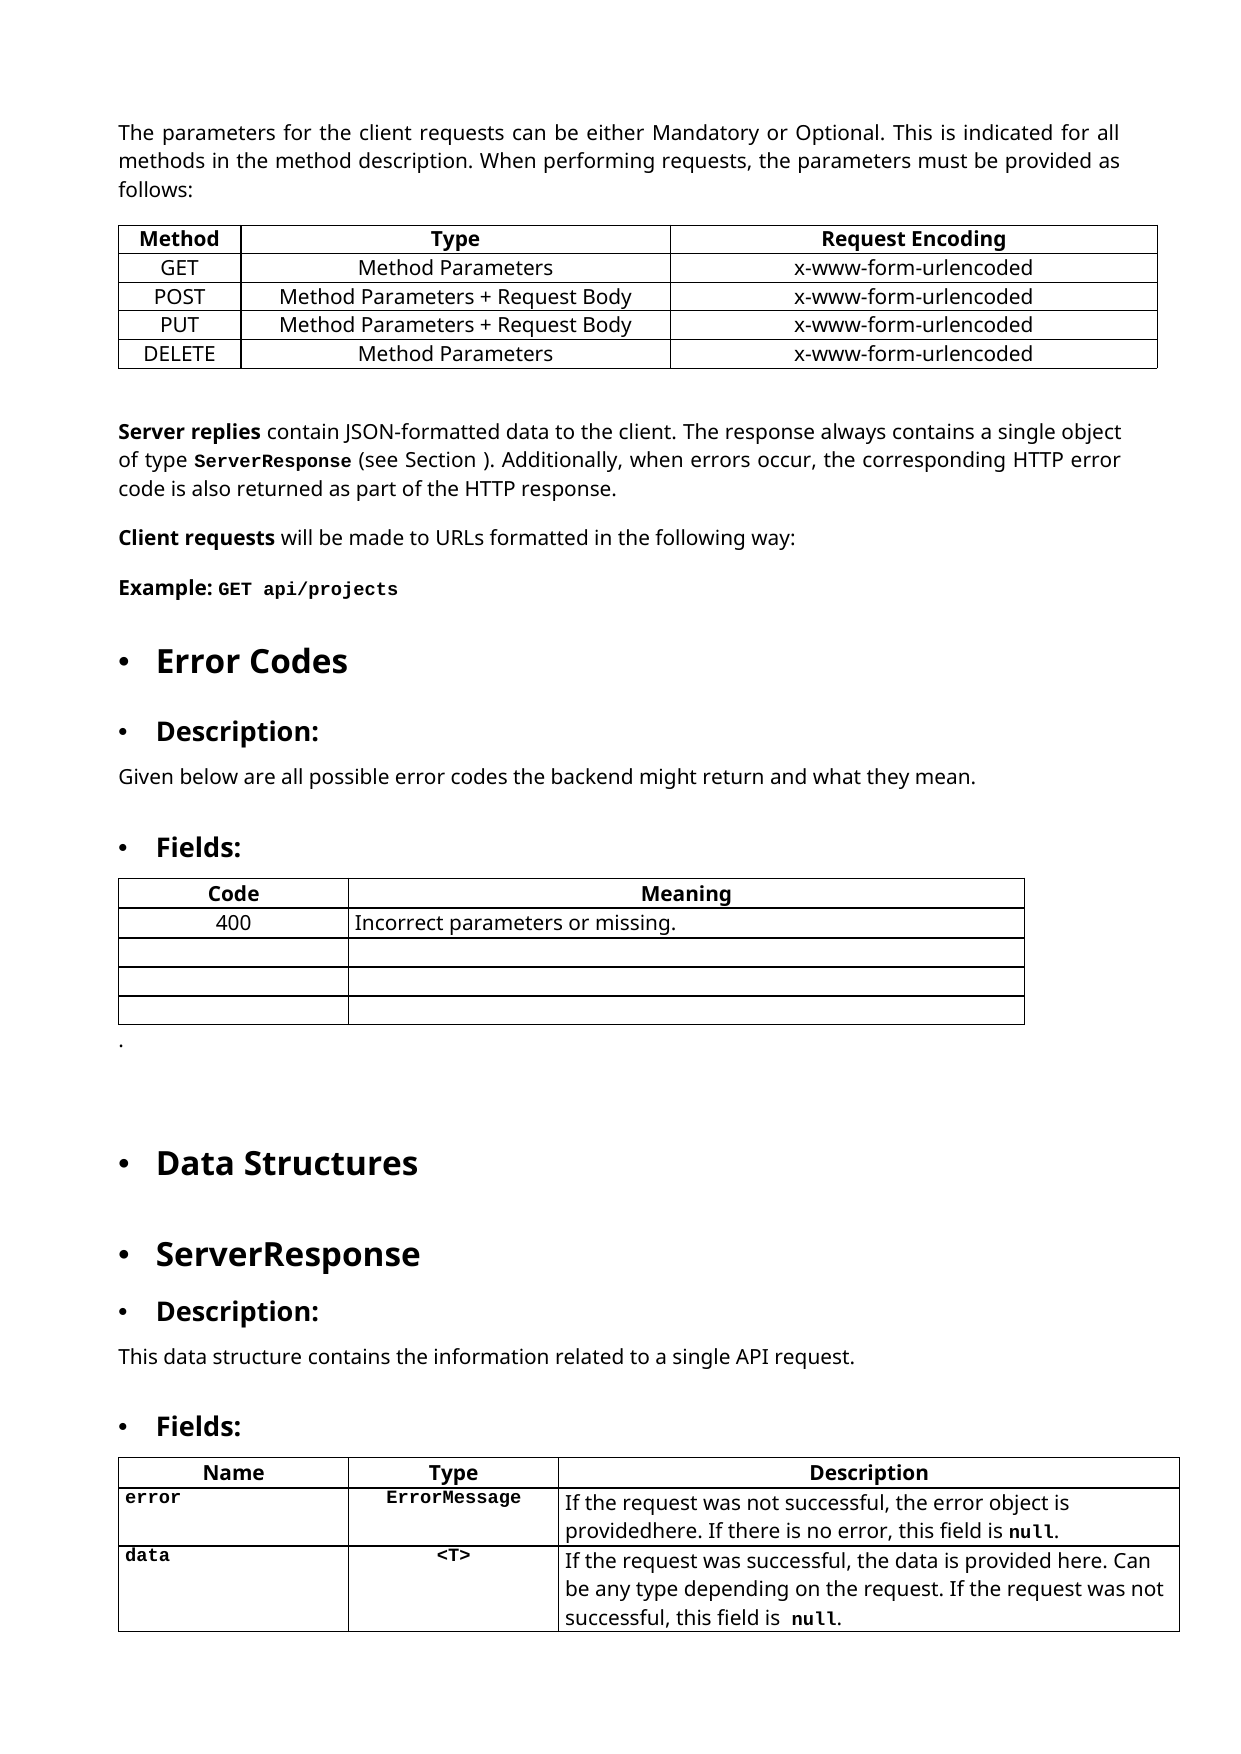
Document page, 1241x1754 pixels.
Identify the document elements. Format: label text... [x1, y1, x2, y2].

table_cell Method Parameters + Request Body [242, 283, 670, 310]
list Fields: [81, 828, 1122, 865]
table_cell DELETE [119, 340, 240, 368]
text Server replies contain JSON-formatted data to the client. The response always contains a single object of type ServerResponse (see Section ). Additionally, when errors occur, the corresponding HTTP error code is also returned as part of the HTTP response. [118, 417, 1122, 502]
table_cell If the request was not successful, the error object is providedhere. If there is no error, this field is null. [559, 1489, 1179, 1545]
table_cell [119, 939, 348, 966]
table_header Method [119, 226, 240, 253]
list Description: [81, 1292, 1122, 1329]
text Client requests will be made to URLs formatted in the following way: [118, 523, 1122, 552]
table_cell x-www-form-urlencoded [671, 283, 1157, 310]
list ServerResponse [81, 1231, 1122, 1276]
text This data structure contains the information related to a single API request. [118, 1342, 1122, 1370]
table_cell [119, 997, 348, 1024]
table_header Code [119, 879, 348, 907]
table_cell x-www-form-urlencoded [671, 340, 1157, 368]
table_header Description [559, 1458, 1179, 1487]
list Fields: [81, 1408, 1122, 1444]
table_cell GET [119, 254, 240, 282]
table_cell ErrorMessage [349, 1489, 558, 1545]
text . [118, 1025, 1122, 1054]
text Example: GET api/projects [118, 573, 1122, 601]
table_cell [119, 968, 348, 995]
table_cell [349, 939, 1024, 966]
text The parameters for the client requests can be either Mandatory or Optional. This is indicated for all methods in the method description. When performing requests, the parameters must be provided as follows: [118, 118, 1122, 203]
table_cell x-www-form-urlencoded [671, 311, 1157, 339]
table_cell 400 [119, 909, 348, 937]
table_cell x-www-form-urlencoded [671, 254, 1157, 282]
table_cell [349, 968, 1024, 995]
table_cell If the request was successful, the data is provided here. Can be any type depending on the request. If the request was not successful, this field is null. [559, 1547, 1179, 1631]
table_cell POST [119, 283, 240, 310]
table_cell Incorrect parameters or missing. [349, 909, 1024, 937]
table_cell Method Parameters [242, 340, 670, 368]
table_cell data [119, 1547, 348, 1631]
table_header Request Encoding [671, 226, 1157, 253]
list Data Structures [81, 1140, 1122, 1185]
table_header Name [119, 1458, 348, 1487]
table_header Type [242, 226, 670, 253]
table_cell PUT [119, 311, 240, 339]
table_cell [349, 997, 1024, 1024]
list Error Codes [81, 638, 1122, 684]
table_cell Method Parameters + Request Body [242, 311, 670, 339]
table_cell <T> [349, 1547, 558, 1631]
table_header Meaning [349, 879, 1024, 907]
table_cell error [119, 1489, 348, 1545]
table_header Type [349, 1458, 558, 1487]
text Given below are all possible error codes the backend might return and what they mean. [118, 762, 1122, 791]
list Description: [81, 713, 1122, 749]
table_cell Method Parameters [242, 254, 670, 282]
